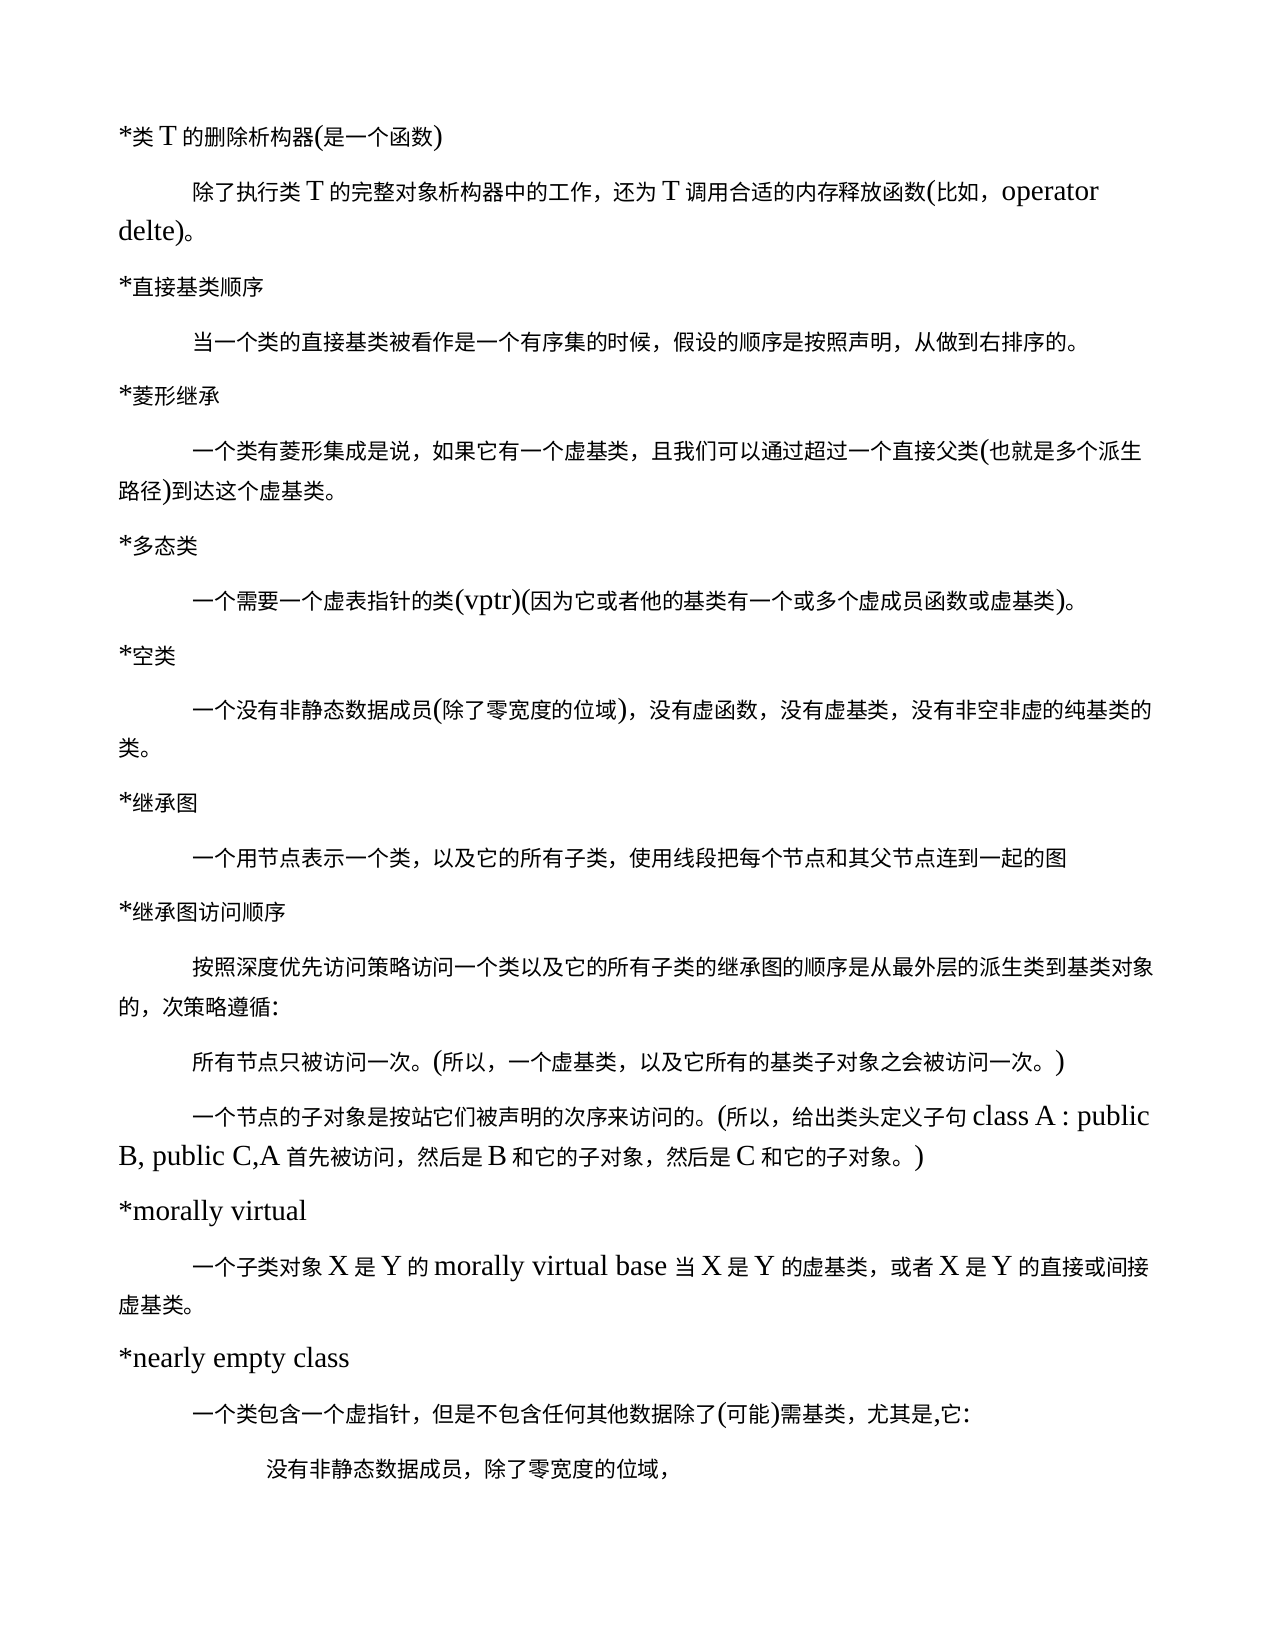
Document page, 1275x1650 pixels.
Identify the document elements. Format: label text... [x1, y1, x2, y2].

text 除了执行类T的完整对象析构器中的工作，还为T调用合适的内存释放函数(比如，operator delte)。 [118, 173, 1157, 247]
text 一个类有菱形集成是说，如果它有一个虚基类，且我们可以通过超过一个直接父类(也就是多个派生路径)到达这个虚基类。 [118, 432, 1157, 506]
text 一个用节点表示一个类，以及它的所有子类，使用线段把每个节点和其父节点连到一起的图 [118, 839, 1157, 872]
text 按照深度优先访问策略访问一个类以及它的所有子类的继承图的顺序是从最外层的派生类到基类对象的，次策略遵循: [118, 948, 1157, 1022]
text 所有节点只被访问一次。(所以，一个虚基类，以及它所有的基类子对象之会被访问一次。) [118, 1043, 1157, 1077]
text 一个类包含一个虚指针，但是不包含任何其他数据除了(可能)需基类，尤其是,它: [118, 1395, 1157, 1428]
text *继承图访问顺序 [118, 893, 1157, 927]
text *菱形继承 [118, 377, 1157, 411]
text *多态类 [118, 527, 1157, 561]
text *继承图 [118, 784, 1157, 817]
text 当一个类的直接基类被看作是一个有序集的时候，假设的顺序是按照声明，从做到右排序的。 [118, 323, 1157, 356]
text 一个没有非静态数据成员(除了零宽度的位域)，没有虚函数，没有虚基类，没有非空非虚的纯基类的类。 [118, 692, 1157, 763]
text *morally virtual [118, 1193, 1157, 1227]
text 一个子类对象X是Y的morally virtual base 当X是Y的虚基类，或者X是Y的直接或间接虚基类。 [118, 1248, 1157, 1319]
text *直接基类顺序 [118, 268, 1157, 301]
text *空类 [118, 637, 1157, 670]
text *nearly empty class [118, 1340, 1157, 1374]
text 一个需要一个虚表指针的类(vptr)(因为它或者他的基类有一个或多个虚成员函数或虚基类)。 [118, 582, 1157, 616]
text *类T的删除析构器(是一个函数) [118, 118, 1157, 152]
text 没有非静态数据成员，除了零宽度的位域， [118, 1450, 1157, 1483]
text 一个节点的子对象是按站它们被声明的次序来访问的。(所以，给出类头定义子句 class A : public B, public C,A首先被访问，然后是B和它的子对象，然后是C和它的子对象。) [118, 1098, 1157, 1172]
